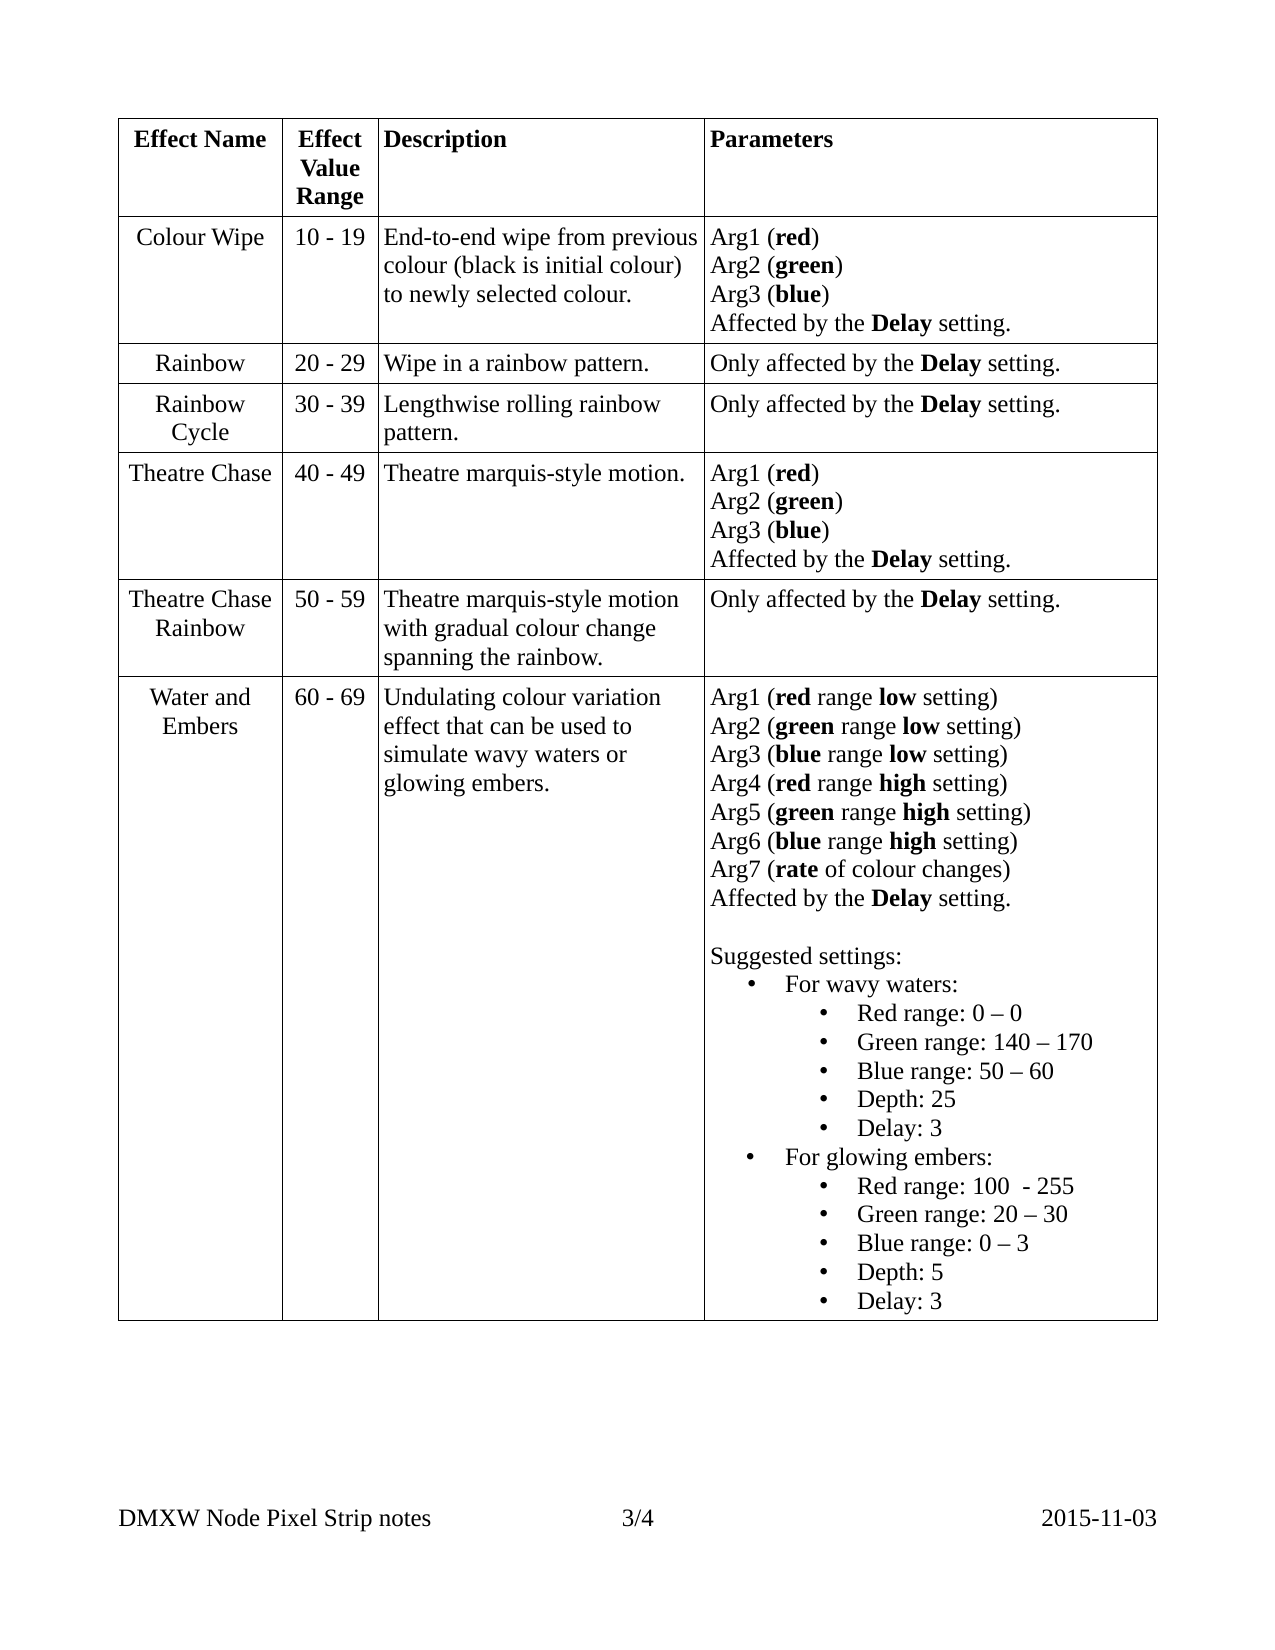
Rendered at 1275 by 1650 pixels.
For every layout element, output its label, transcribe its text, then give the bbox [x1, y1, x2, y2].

table_cell Only affected by the Delay setting. [705, 580, 1157, 676]
table_cell 50 - 59 [283, 580, 378, 676]
table_cell Water and Embers [119, 677, 282, 1320]
table_header Effect Value Range [283, 119, 378, 216]
table_cell 10 - 19 [283, 217, 378, 342]
table_header Description [379, 119, 704, 216]
table_cell Only affected by the Delay setting. [705, 384, 1157, 452]
table_cell Arg1 (red range low setting) Arg2 (green range low setting) Arg3 (blue range low setting) Arg4 (red range high setting) Arg5 (green range high setting) Arg6 (blue range high setting) Arg7 (rate of colour changes) Affected by the Delay setting. Suggested settings: For wavy waters: Red range: 0 – 0 Green range: 140 – 170 Blue range: 50 – 60 Depth: 25 Delay: 3 For glowing embers: Red range: 100 - 255 Green range: 20 – 30 Blue range: 0 – 3 Depth: 5 Delay: 3 [705, 677, 1157, 1320]
table_cell 30 - 39 [283, 384, 378, 452]
table_cell Wipe in a rainbow pattern. [379, 344, 704, 383]
table_cell 60 - 69 [283, 677, 378, 1320]
table_cell End-to-end wipe from previous colour (black is initial colour) to newly selected colour. [379, 217, 704, 342]
table_cell Arg1 (red) Arg2 (green) Arg3 (blue) Affected by the Delay setting. [705, 217, 1157, 342]
table_header Parameters [705, 119, 1157, 216]
table_cell Undulating colour variation effect that can be used to simulate wavy waters or glowing embers. [379, 677, 704, 1320]
table_header Effect Name [119, 119, 282, 216]
table_cell Rainbow [119, 344, 282, 383]
table_cell Theatre Chase [119, 453, 282, 578]
table_cell Lengthwise rolling rainbow pattern. [379, 384, 704, 452]
table_cell Only affected by the Delay setting. [705, 344, 1157, 383]
table_cell 40 - 49 [283, 453, 378, 578]
table_cell 20 - 29 [283, 344, 378, 383]
table_cell Colour Wipe [119, 217, 282, 342]
table_cell Arg1 (red) Arg2 (green) Arg3 (blue) Affected by the Delay setting. [705, 453, 1157, 578]
table_cell Theatre marquis-style motion with gradual colour change spanning the rainbow. [379, 580, 704, 676]
table_cell Theatre Chase Rainbow [119, 580, 282, 676]
table_cell Rainbow Cycle [119, 384, 282, 452]
table_cell Theatre marquis-style motion. [379, 453, 704, 578]
